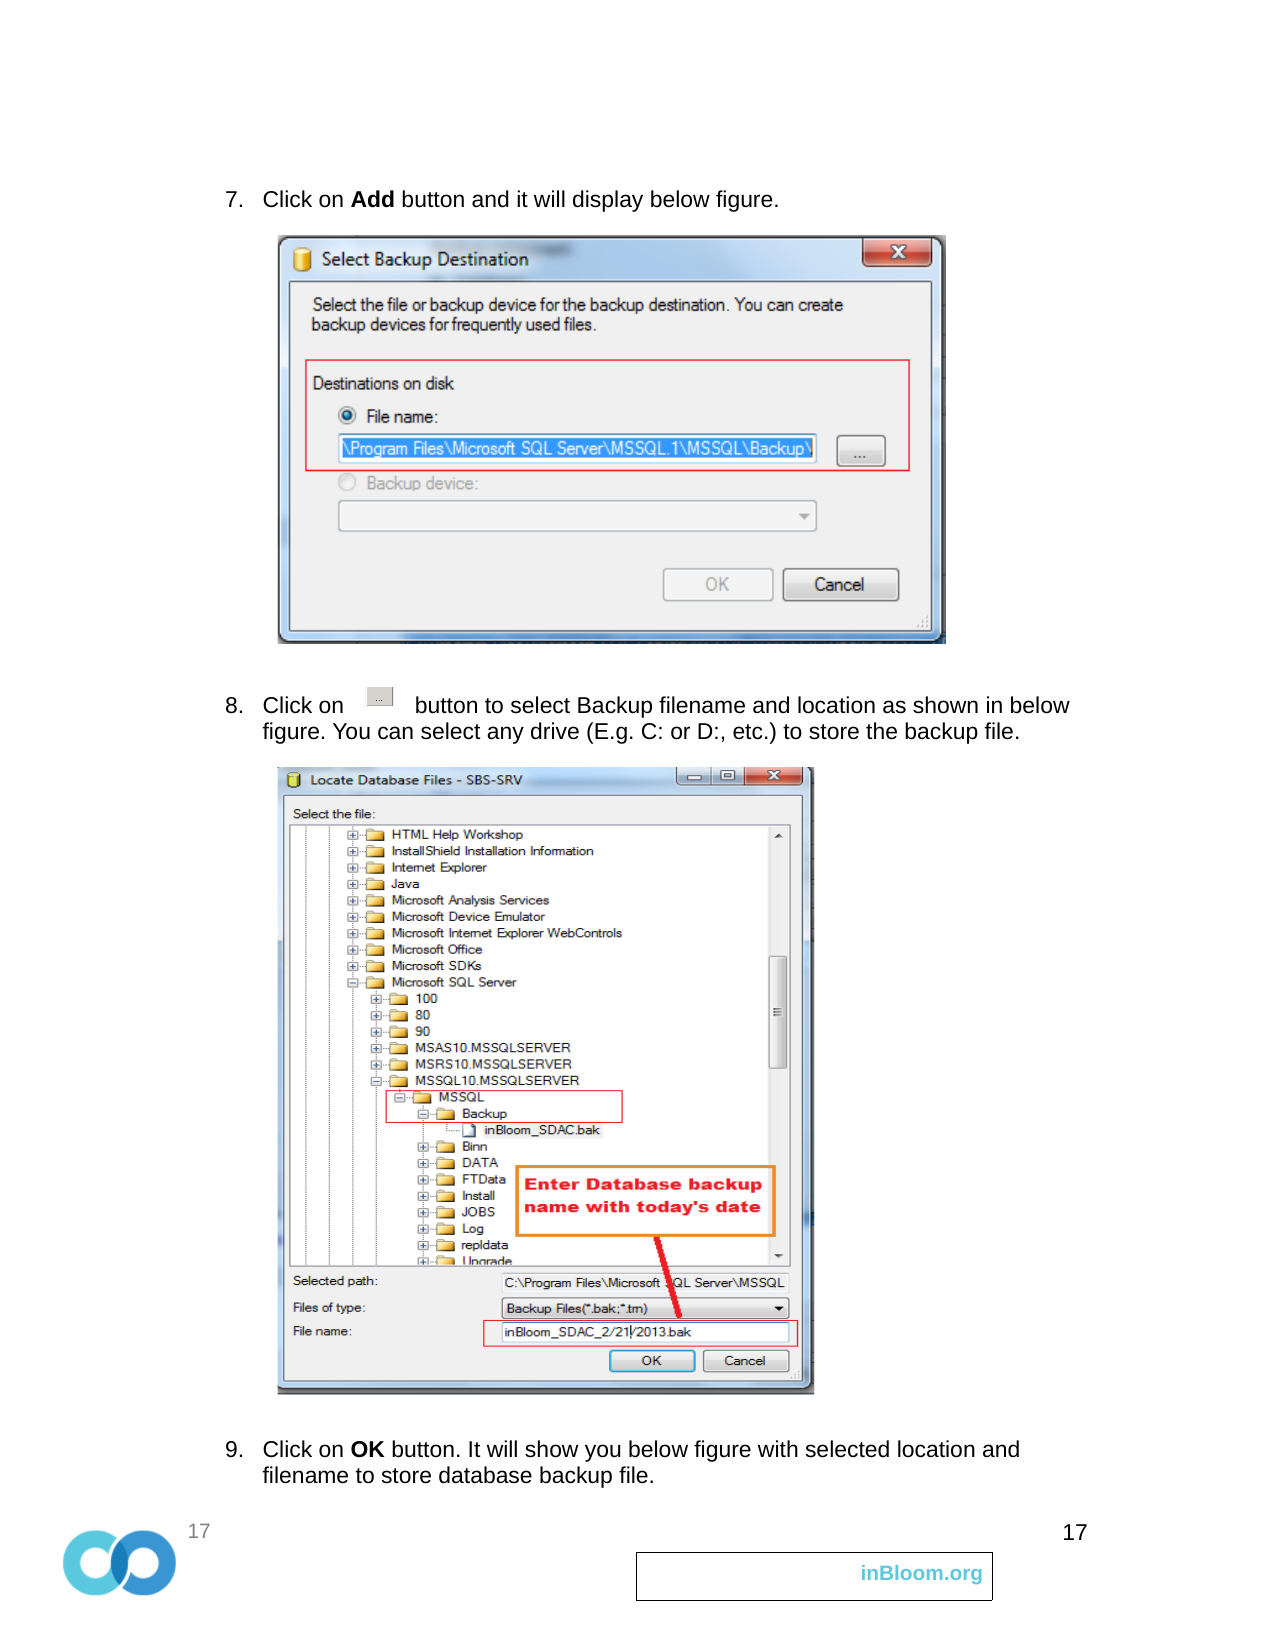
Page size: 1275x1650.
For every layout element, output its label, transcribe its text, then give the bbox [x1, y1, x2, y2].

list Click on OK button. It will show you below figure with selected location and filename to store database backup file. [225, 1436, 1087, 1488]
picture [277, 235, 946, 644]
picture [53, 1518, 926, 1635]
list Click on button to select Backup filename and location as shown in below figure. You can select any drive (E.g. C: or D:, etc.) to store the backup file. [225, 679, 1087, 744]
picture [365, 686, 394, 706]
picture [277, 767, 818, 1400]
list Click on Add button and it will display below figure. [225, 186, 1087, 212]
